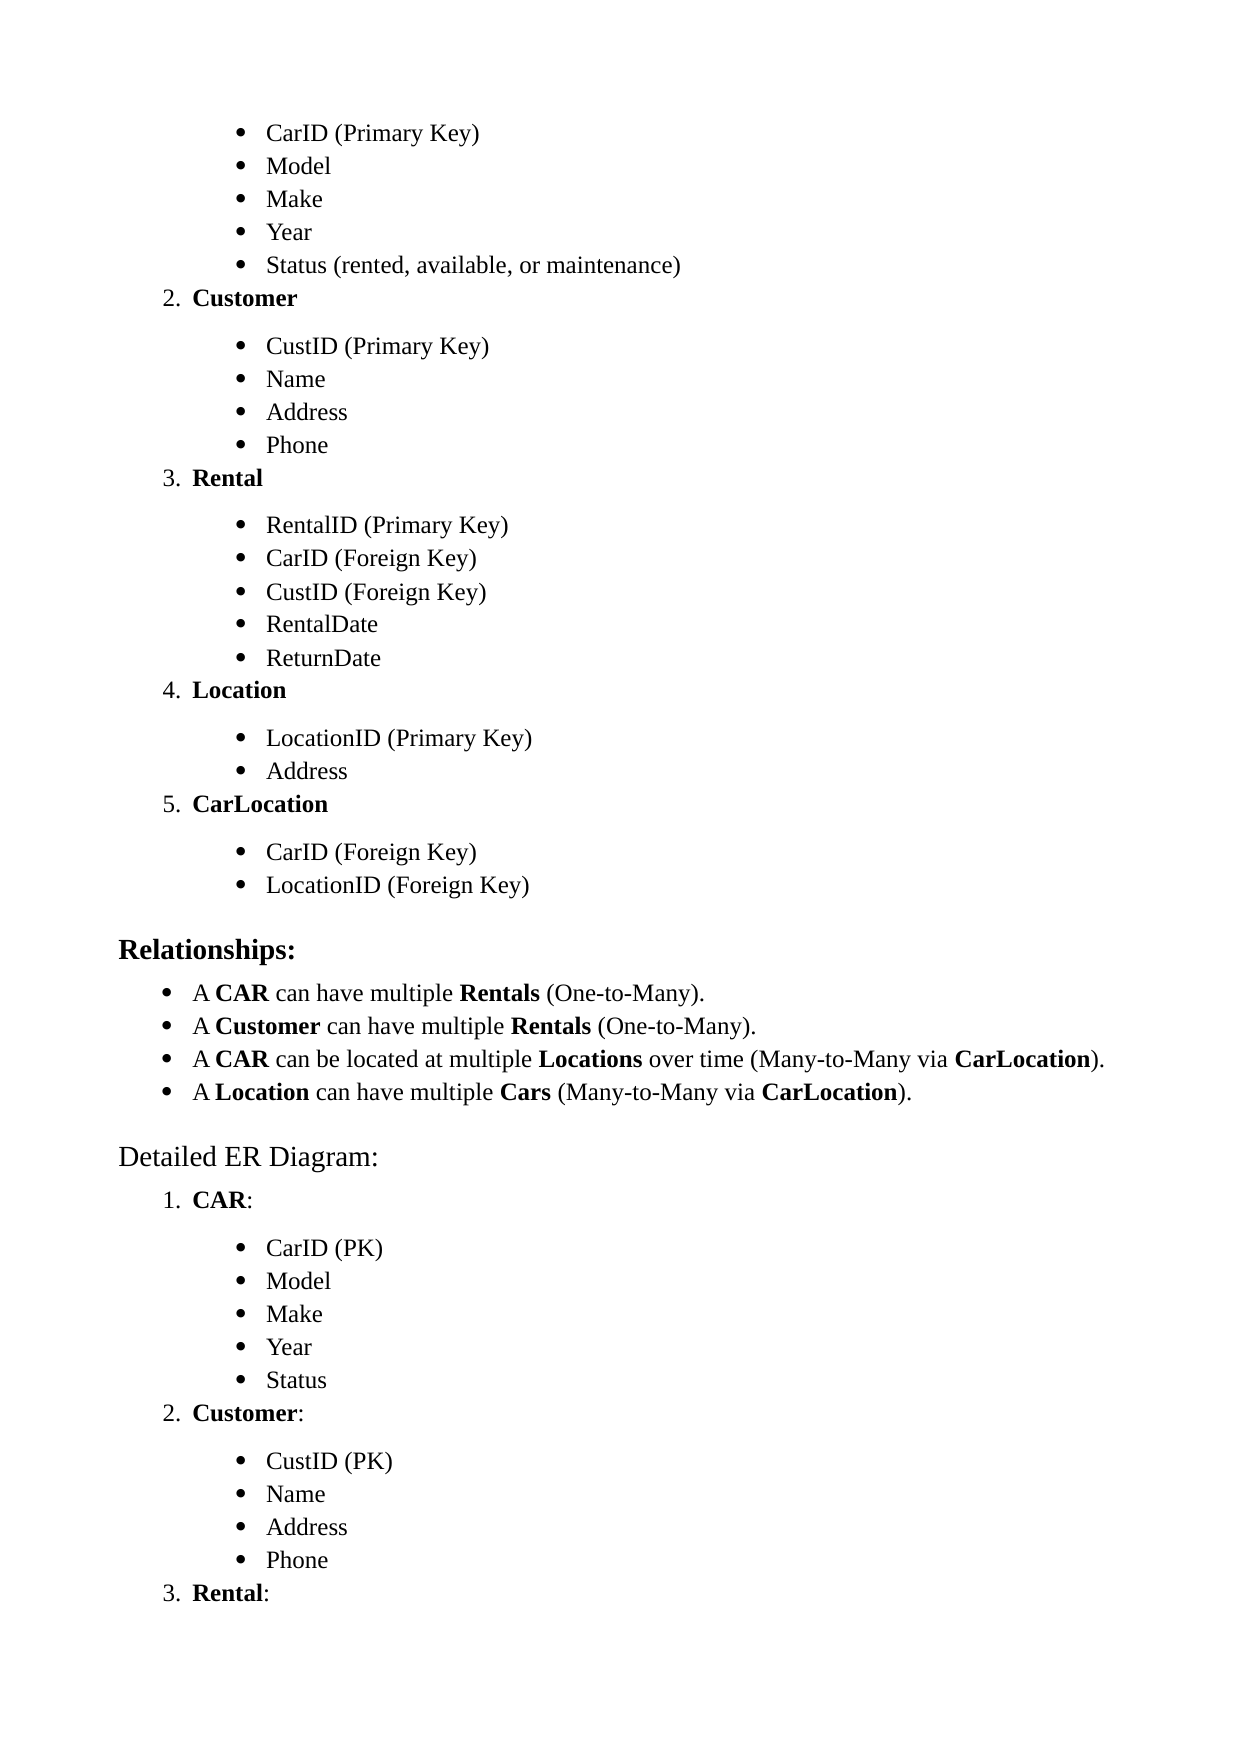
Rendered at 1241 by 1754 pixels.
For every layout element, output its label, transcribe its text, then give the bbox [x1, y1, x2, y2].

list CarLocation [162, 789, 1122, 818]
list Make [236, 1299, 1122, 1328]
list A CAR can be located at multiple Locations over time (Many-to-Many via CarLocation). [162, 1044, 1122, 1073]
list CustID (Primary Key) [236, 331, 1122, 359]
list CarID (Foreign Key) [236, 837, 1122, 866]
list Name [236, 1479, 1122, 1507]
subtitle Detailed ER Diagram: [118, 1139, 1122, 1173]
list Model [236, 151, 1122, 180]
list RentalID (Primary Key) [236, 511, 1122, 539]
list CarID (Primary Key) [236, 118, 1122, 147]
list Status (rented, available, or maintenance) [236, 250, 1122, 279]
list Rental: [162, 1578, 1122, 1607]
list Address [236, 756, 1122, 785]
list Rental [162, 463, 1122, 492]
list Year [236, 217, 1122, 246]
list A Customer can have multiple Rentals (One-to-Many). [162, 1011, 1122, 1040]
list CustID (Foreign Key) [236, 577, 1122, 605]
list Address [236, 1512, 1122, 1541]
list Customer: [162, 1398, 1122, 1427]
list CarID (Foreign Key) [236, 543, 1122, 572]
list CarID (PK) [236, 1233, 1122, 1262]
list CustID (PK) [236, 1446, 1122, 1474]
list Model [236, 1266, 1122, 1295]
list A CAR can have multiple Rentals (One-to-Many). [162, 978, 1122, 1007]
list Address [236, 397, 1122, 426]
list Status [236, 1365, 1122, 1394]
list Location [162, 676, 1122, 704]
list Phone [236, 1545, 1122, 1573]
list Year [236, 1332, 1122, 1361]
list Make [236, 184, 1122, 213]
list LocationID (Foreign Key) [236, 870, 1122, 899]
list CAR: [162, 1185, 1122, 1214]
list A Location can have multiple Cars (Many-to-Many via CarLocation). [162, 1077, 1122, 1106]
list ReturnDate [236, 643, 1122, 671]
list Name [236, 364, 1122, 393]
list Customer [162, 283, 1122, 312]
subtitle Relationships: [118, 932, 1122, 966]
list RentalDate [236, 609, 1122, 638]
list LocationID (Primary Key) [236, 723, 1122, 752]
list Phone [236, 430, 1122, 459]
